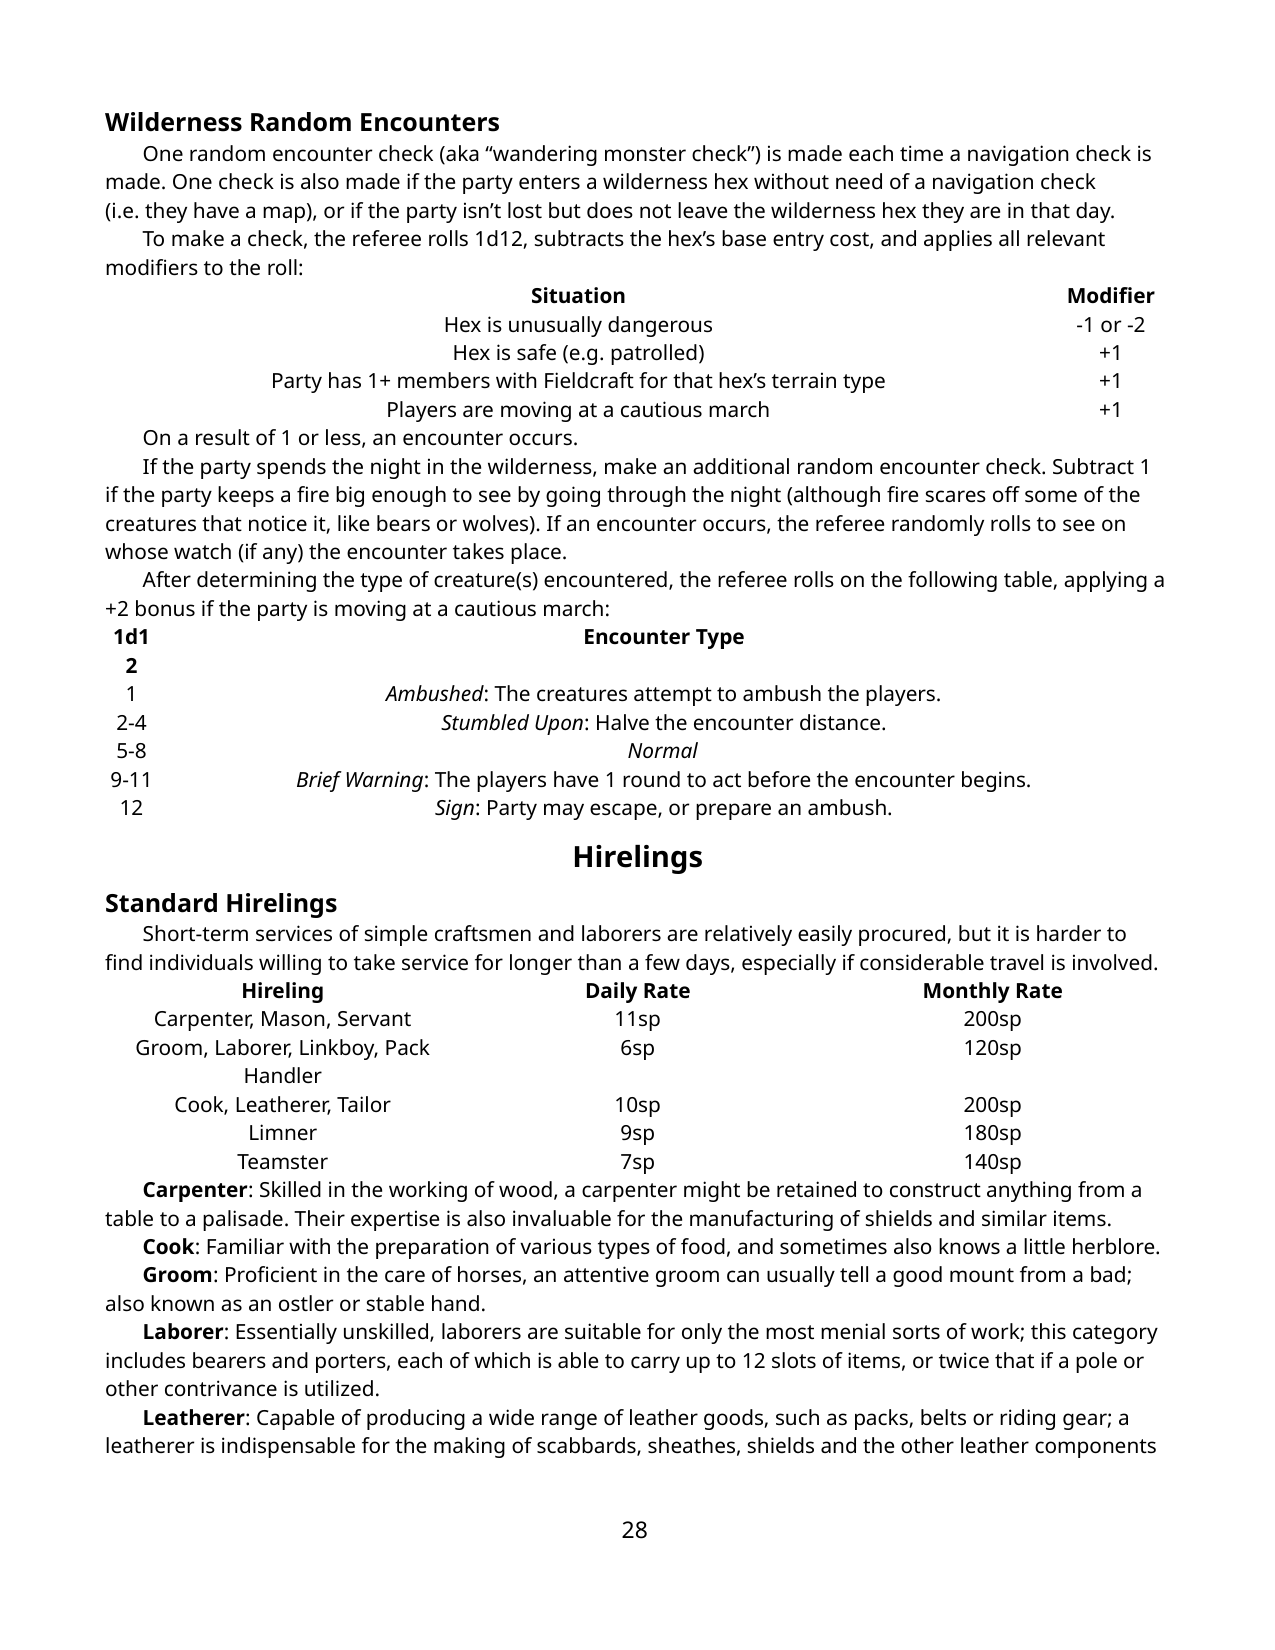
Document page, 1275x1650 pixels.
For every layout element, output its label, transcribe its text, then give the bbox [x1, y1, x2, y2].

text On a result of 1 or less, an encounter occurs. [105, 423, 1170, 452]
table_cell Carpenter, Mason, Servant [105, 1005, 460, 1033]
table_cell 7sp [460, 1147, 815, 1175]
table_cell 9sp [460, 1118, 815, 1147]
table_header Monthly Rate [815, 976, 1170, 1004]
table_cell 120sp [815, 1033, 1170, 1090]
subtitle Hirelings [105, 837, 1170, 876]
table_cell +1 [1052, 367, 1170, 395]
table_header Situation [105, 281, 1052, 310]
table_cell Hex is unusually dangerous [105, 310, 1052, 338]
table_cell Groom, Laborer, Linkboy, Pack Handler [105, 1033, 460, 1090]
table_header Hireling [105, 976, 460, 1004]
table_cell Stumbled Upon: Halve the encounter distance. [158, 708, 1170, 736]
table_header 1d12 [105, 623, 157, 679]
subtitle Wilderness Random Encounters [105, 105, 1170, 139]
table_cell -1 or -2 [1052, 310, 1170, 338]
text One random encounter check (aka “wandering monster check”) is made each time a navigation check is made. One check is also made if the party enters a wilderness hex without need of a navigation check (i.e. they have a map), or if the party isn’t lost but does not leave the wilderness hex they are in that day. [105, 139, 1170, 224]
table_cell 9-11 [105, 765, 157, 793]
table_cell 12 [105, 793, 157, 822]
table_cell 10sp [460, 1090, 815, 1118]
table_header Encounter Type [158, 623, 1170, 679]
table_cell 5-8 [105, 736, 157, 765]
table_cell Limner [105, 1118, 460, 1147]
text Carpenter: Skilled in the working of wood, a carpenter might be retained to construct anything from a table to a palisade. Their expertise is also invaluable for the manufacturing of shields and similar items. [105, 1175, 1170, 1232]
text To make a check, the referee rolls 1d12, subtracts the hex’s base entry cost, and applies all relevant modifiers to the roll: [105, 224, 1170, 281]
text Laborer: Essentially unskilled, laborers are suitable for only the most menial sorts of work; this category includes bearers and porters, each of which is able to carry up to 12 slots of items, or twice that if a pole or other contrivance is utilized. [105, 1317, 1170, 1403]
table_cell Ambushed: The creatures attempt to ambush the players. [158, 679, 1170, 708]
table_cell Normal [158, 736, 1170, 765]
table_cell Players are moving at a cautious march [105, 395, 1052, 423]
table_header Daily Rate [460, 976, 815, 1004]
table_cell 200sp [815, 1005, 1170, 1033]
subtitle Standard Hirelings [105, 885, 1170, 919]
table_header Modifier [1052, 281, 1170, 310]
text Leatherer: Capable of producing a wide range of leather goods, such as packs, belts or riding gear; a leatherer is indispensable for the making of scabbards, sheathes, shields and the other leather components [105, 1403, 1170, 1459]
table_cell 2-4 [105, 708, 157, 736]
text Short-term services of simple craftsmen and laborers are relatively easily procured, but it is harder to find individuals willing to take service for longer than a few days, especially if considerable travel is involved. [105, 919, 1170, 976]
table_cell 6sp [460, 1033, 815, 1090]
table_cell Hex is safe (e.g. patrolled) [105, 338, 1052, 367]
table_cell Teamster [105, 1147, 460, 1175]
table_cell Sign: Party may escape, or prepare an ambush. [158, 793, 1170, 822]
table_cell Party has 1+ members with Fieldcraft for that hex’s terrain type [105, 367, 1052, 395]
text If the party spends the night in the wilderness, make an additional random encounter check. Subtract 1 if the party keeps a fire big enough to see by going through the night (although fire scares off some of the creatures that notice it, like bears or wolves). If an encounter occurs, the referee randomly rolls to see on whose watch (if any) the encounter takes place. [105, 452, 1170, 566]
text Cook: Familiar with the preparation of various types of food, and sometimes also knows a little herblore. [105, 1232, 1170, 1261]
text After determining the type of creature(s) encountered, the referee rolls on the following table, applying a +2 bonus if the party is moving at a cautious march: [105, 566, 1170, 622]
table_cell +1 [1052, 395, 1170, 423]
table_cell Brief Warning: The players have 1 round to act before the encounter begins. [158, 765, 1170, 793]
table_cell 180sp [815, 1118, 1170, 1147]
table_cell Cook, Leatherer, Tailor [105, 1090, 460, 1118]
table_cell +1 [1052, 338, 1170, 367]
table_cell 11sp [460, 1005, 815, 1033]
table_cell 140sp [815, 1147, 1170, 1175]
text Groom: Proficient in the care of horses, an attentive groom can usually tell a good mount from a bad; also known as an ostler or stable hand. [105, 1261, 1170, 1317]
table_cell 1 [105, 679, 157, 708]
table_cell 200sp [815, 1090, 1170, 1118]
